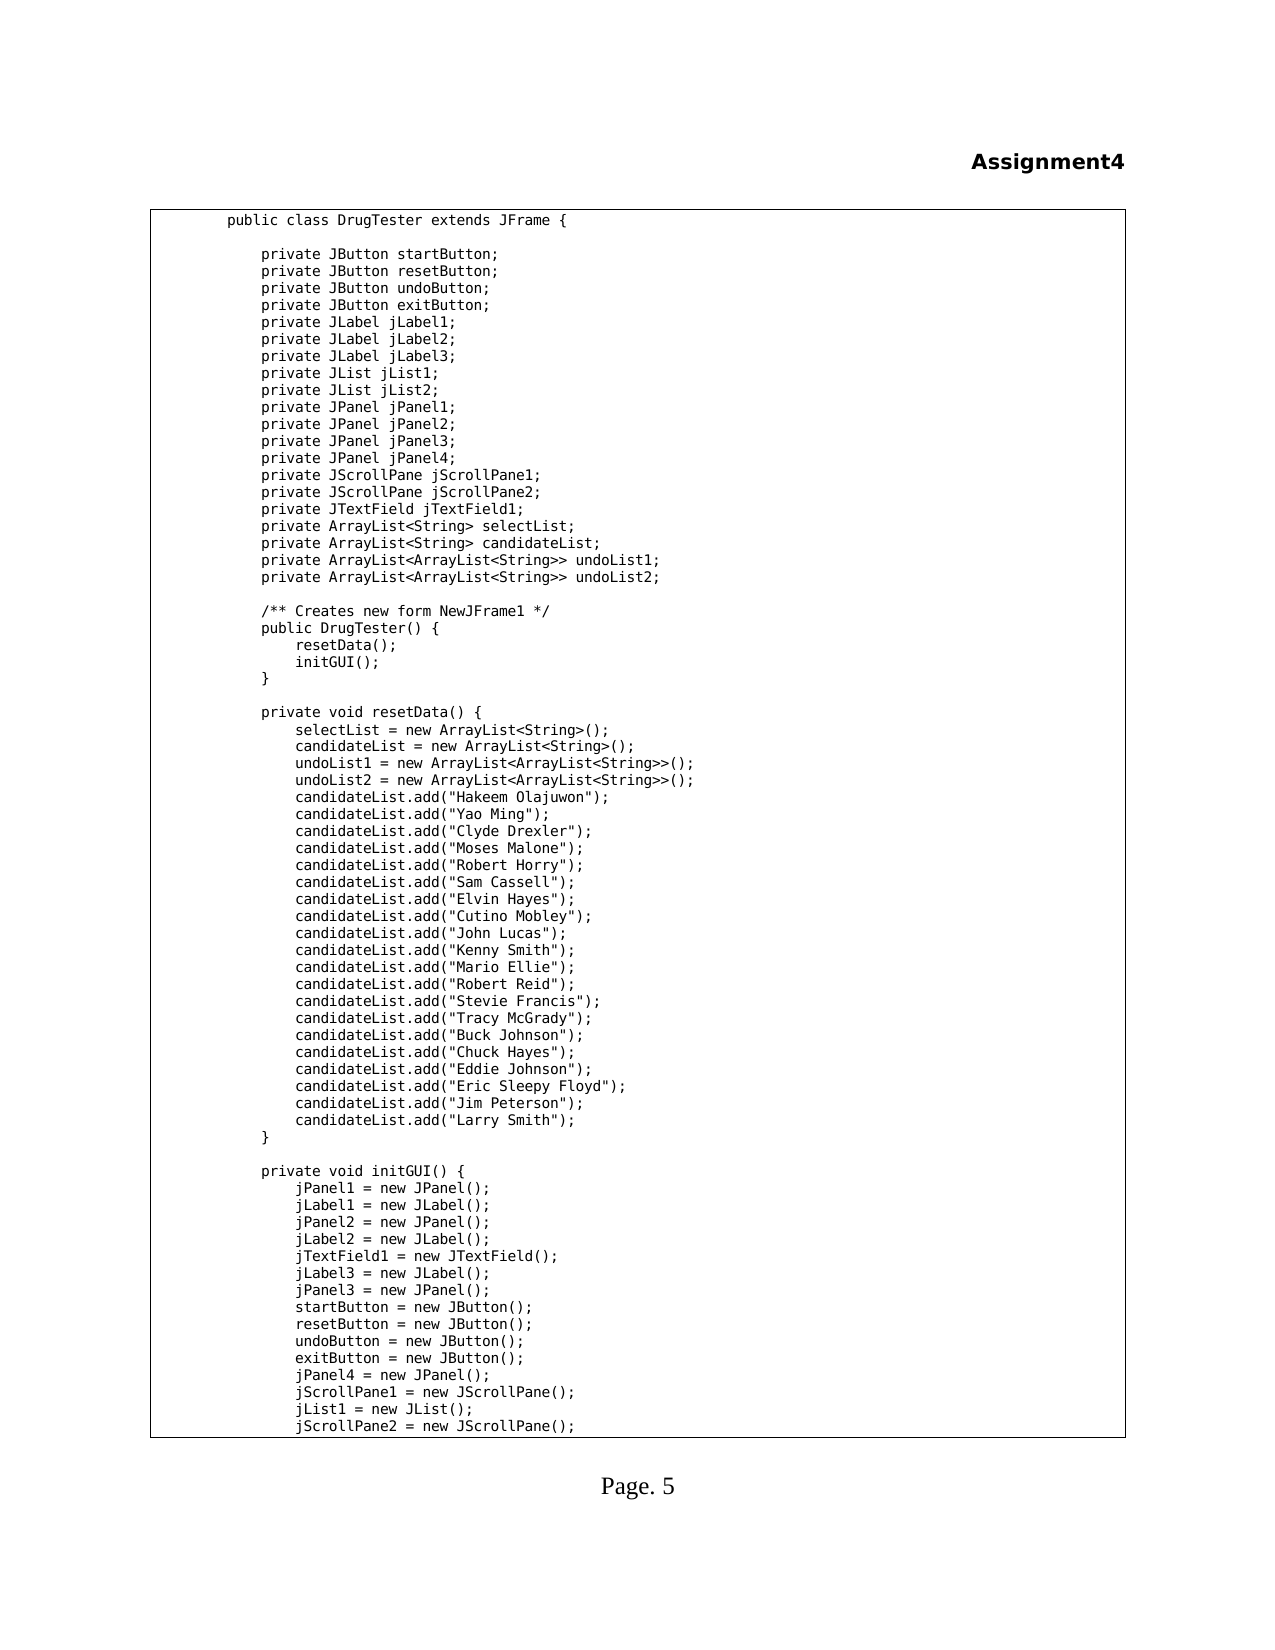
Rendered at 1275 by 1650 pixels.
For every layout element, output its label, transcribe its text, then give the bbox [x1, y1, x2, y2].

text undoList2 = new ArrayList<ArrayList<String>>(); [151, 769, 1125, 786]
text public class DrugTester extends JFrame { [151, 210, 1125, 229]
text jScrollPane2 = new JScrollPane(); [151, 1414, 1125, 1437]
text private void resetData() { [151, 701, 1125, 718]
text candidateList.add("Larry Smith"); [151, 1109, 1125, 1126]
text jTextField1 = new JTextField(); [151, 1245, 1125, 1262]
text private JButton exitButton; [151, 294, 1125, 311]
text candidateList.add("Sam Cassell"); [151, 871, 1125, 888]
text } [151, 667, 1125, 687]
text private ArrayList<ArrayList<String>> undoList2; [151, 566, 1125, 586]
text jPanel1 = new JPanel(); [151, 1177, 1125, 1194]
text candidateList.add("Jim Peterson"); [151, 1092, 1125, 1109]
text resetButton = new JButton(); [151, 1313, 1125, 1329]
text } [151, 1126, 1125, 1146]
text undoList1 = new ArrayList<ArrayList<String>>(); [151, 752, 1125, 769]
text jScrollPane1 = new JScrollPane(); [151, 1381, 1125, 1397]
text private JLabel jLabel2; [151, 328, 1125, 345]
text public DrugTester() { [151, 616, 1125, 633]
text candidateList.add("Elvin Hayes"); [151, 888, 1125, 905]
text jPanel2 = new JPanel(); [151, 1211, 1125, 1228]
text candidateList.add("John Lucas"); [151, 922, 1125, 939]
text candidateList.add("Eric Sleepy Floyd"); [151, 1075, 1125, 1092]
text private JButton undoButton; [151, 277, 1125, 294]
text private ArrayList<ArrayList<String>> undoList1; [151, 548, 1125, 566]
text private JButton resetButton; [151, 260, 1125, 277]
text candidateList.add("Robert Reid"); [151, 973, 1125, 990]
text private JTextField jTextField1; [151, 498, 1125, 514]
text candidateList.add("Clyde Drexler"); [151, 820, 1125, 837]
text candidateList.add("Eddie Johnson"); [151, 1058, 1125, 1075]
text private JPanel jPanel4; [151, 447, 1125, 464]
text jPanel3 = new JPanel(); [151, 1279, 1125, 1296]
text candidateList.add("Hakeem Olajuwon"); [151, 786, 1125, 803]
text candidateList = new ArrayList<String>(); [151, 735, 1125, 752]
text private ArrayList<String> selectList; [151, 514, 1125, 532]
text candidateList.add("Mario Ellie"); [151, 956, 1125, 973]
text private JList jList2; [151, 379, 1125, 396]
text jLabel1 = new JLabel(); [151, 1194, 1125, 1211]
text candidateList.add("Moses Malone"); [151, 837, 1125, 854]
text initGUI(); [151, 650, 1125, 667]
text resetData(); [151, 633, 1125, 650]
text jPanel4 = new JPanel(); [151, 1363, 1125, 1381]
text exitButton = new JButton(); [151, 1347, 1125, 1363]
text private JScrollPane jScrollPane1; [151, 464, 1125, 481]
text candidateList.add("Cutino Mobley"); [151, 905, 1125, 922]
text candidateList.add("Stevie Francis"); [151, 990, 1125, 1007]
text jLabel2 = new JLabel(); [151, 1228, 1125, 1245]
text private JPanel jPanel1; [151, 396, 1125, 413]
text candidateList.add("Kenny Smith"); [151, 939, 1125, 956]
text private JLabel jLabel1; [151, 311, 1125, 328]
text private JList jList1; [151, 362, 1125, 379]
text private JButton startButton; [151, 243, 1125, 260]
text /** Creates new form NewJFrame1 */ [151, 599, 1125, 616]
text private JLabel jLabel3; [151, 345, 1125, 362]
text candidateList.add("Buck Johnson"); [151, 1024, 1125, 1041]
text undoButton = new JButton(); [151, 1329, 1125, 1347]
text private JScrollPane jScrollPane2; [151, 481, 1125, 498]
text selectList = new ArrayList<String>(); [151, 718, 1125, 735]
text candidateList.add("Tracy McGrady"); [151, 1007, 1125, 1024]
text candidateList.add("Yao Ming"); [151, 803, 1125, 820]
text candidateList.add("Robert Horry"); [151, 854, 1125, 871]
text jLabel3 = new JLabel(); [151, 1262, 1125, 1279]
text private void initGUI() { [151, 1160, 1125, 1177]
text startButton = new JButton(); [151, 1296, 1125, 1313]
text jList1 = new JList(); [151, 1397, 1125, 1414]
text private JPanel jPanel3; [151, 430, 1125, 447]
text private ArrayList<String> candidateList; [151, 532, 1125, 548]
text candidateList.add("Chuck Hayes"); [151, 1041, 1125, 1058]
text private JPanel jPanel2; [151, 413, 1125, 430]
